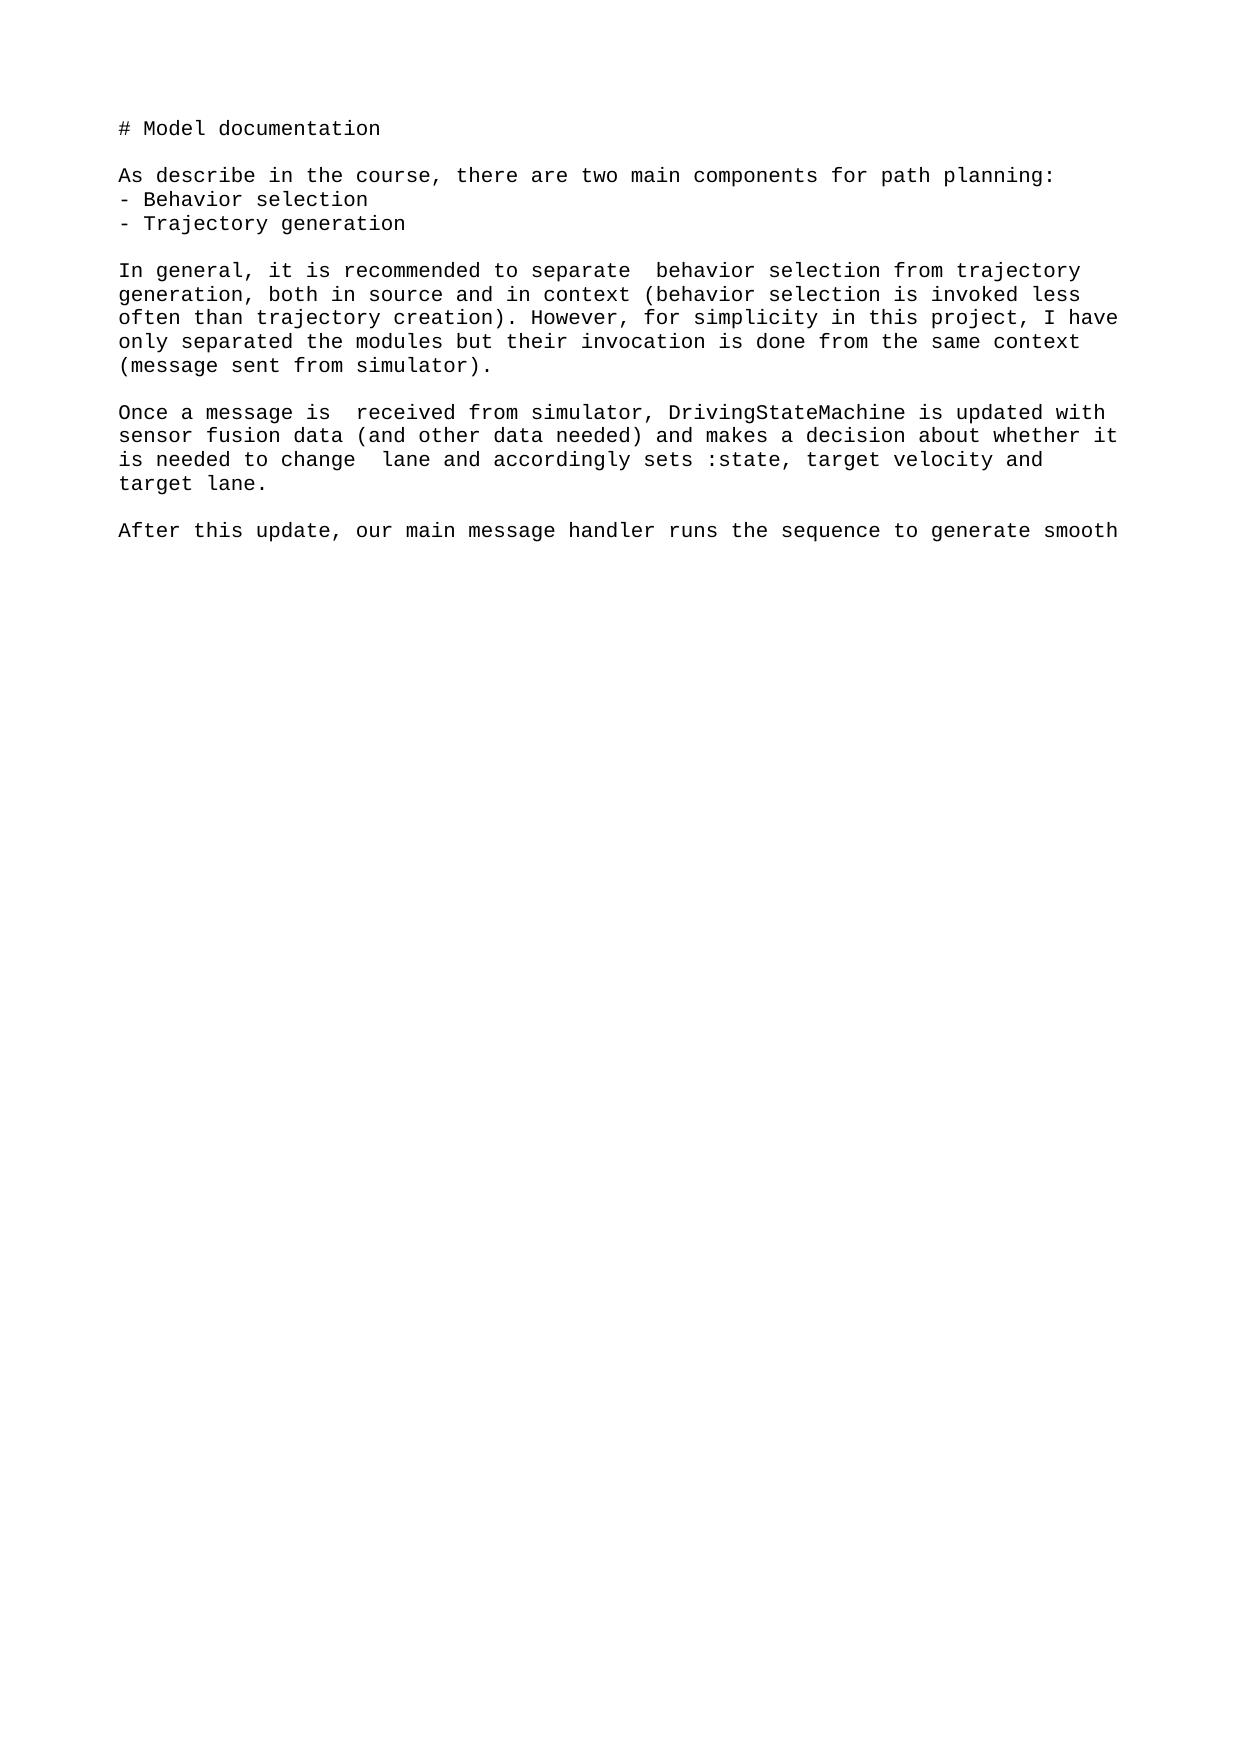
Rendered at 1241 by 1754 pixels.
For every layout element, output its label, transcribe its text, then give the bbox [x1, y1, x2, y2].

text - Trajectory generation [118, 213, 1122, 236]
text After this update, our main message handler runs the sequence to generate smooth [118, 520, 1122, 544]
text As describe in the course, there are two main components for path planning: [118, 165, 1122, 189]
text Once a message is received from simulator, DrivingStateMachine is updated with sensor fusion data (and other data needed) and makes a decision about whether it is needed to change lane and accordingly sets :state, target velocity and target lane. [118, 402, 1122, 496]
text - Behavior selection [118, 189, 1122, 213]
text # Model documentation [118, 118, 1122, 142]
text In general, it is recommended to separate behavior selection from trajectory generation, both in source and in context (behavior selection is invoked less often than trajectory creation). However, for simplicity in this project, I have only separated the modules but their invocation is done from the same context (message sent from simulator). [118, 260, 1122, 378]
